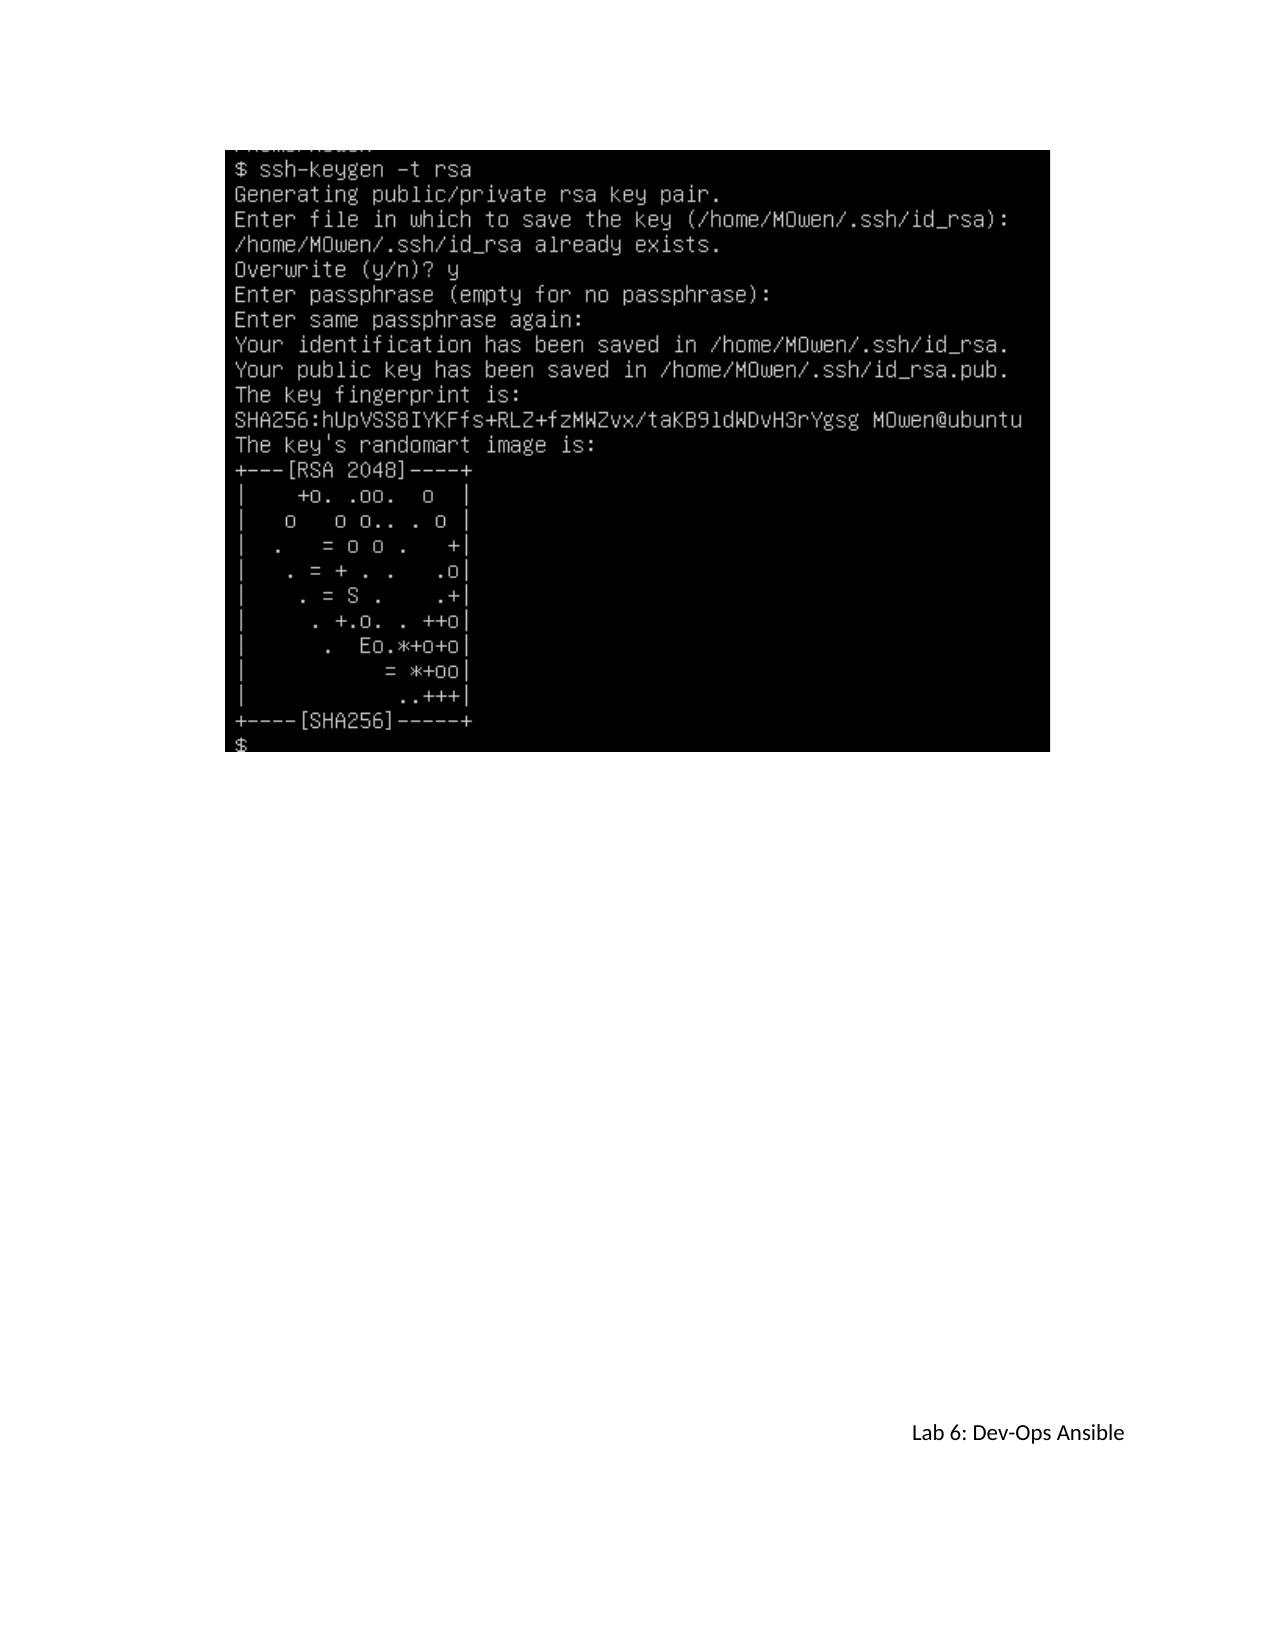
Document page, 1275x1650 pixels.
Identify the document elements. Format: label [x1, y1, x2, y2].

picture [225, 150, 1050, 752]
